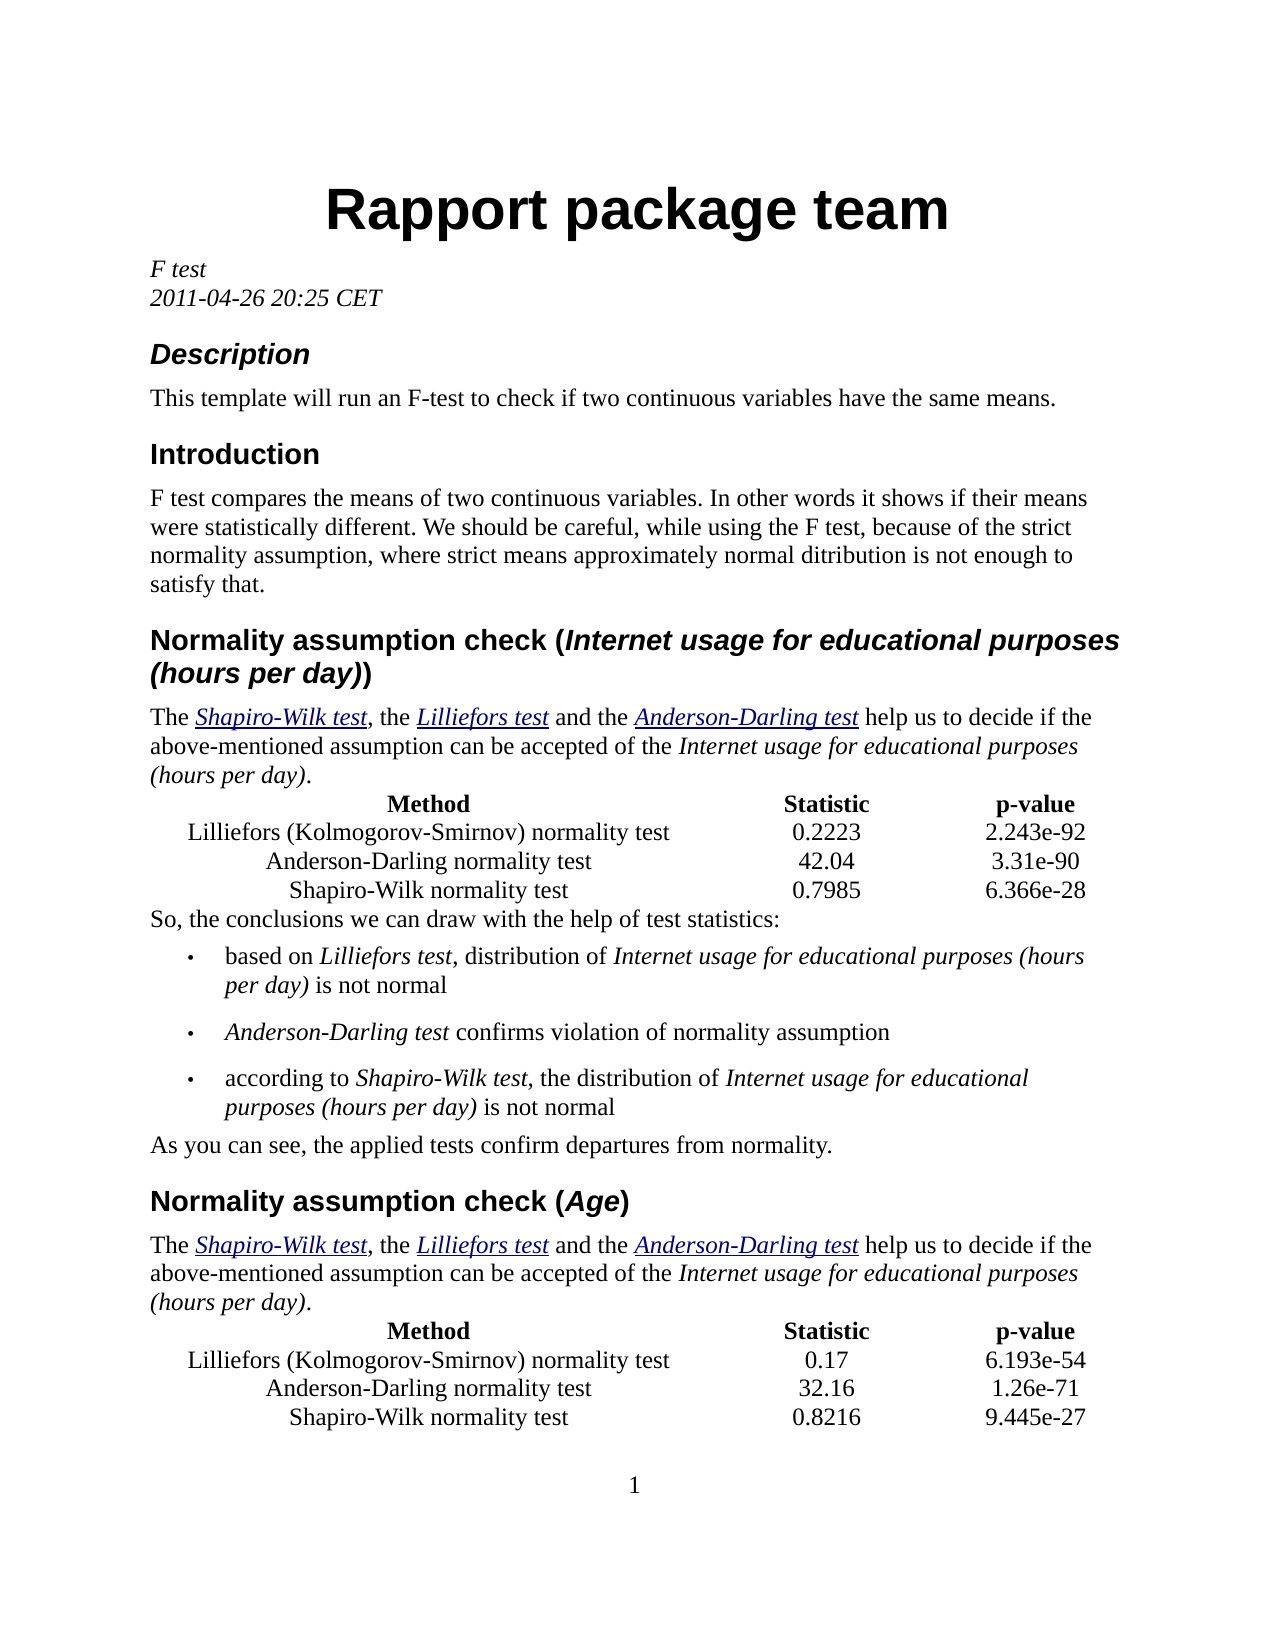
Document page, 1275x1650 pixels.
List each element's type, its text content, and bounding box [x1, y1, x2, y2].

text F test compares the means of two continuous variables. In other words it shows if their means were statistically different. We should be careful, while using the F test, because of the strict normality assumption, where strict means approximately normal ditribution is not enough to satisfy that. [150, 483, 1125, 598]
text As you can see, the applied tests confirm departures from normality. [150, 1130, 1125, 1159]
table_cell 0.8216 [707, 1402, 946, 1431]
table_header Method [150, 789, 707, 817]
subtitle Normality assumption check (Internet usage for educational purposes (hours per day)) [150, 623, 1125, 690]
text F test [150, 254, 1125, 283]
table_header Statistic [707, 789, 946, 817]
title Rapport package team [150, 175, 1125, 242]
table_header Method [150, 1316, 707, 1345]
subtitle Introduction [150, 437, 1125, 470]
text The Shapiro-Wilk test, the Lilliefors test and the Anderson-Darling test help us to decide if the above-mentioned assumption can be accepted of the Internet usage for educational purposes (hours per day). [150, 1230, 1125, 1316]
table_cell 0.2223 [707, 818, 946, 846]
table_cell 0.17 [707, 1345, 946, 1373]
table_cell 1.26e-71 [946, 1374, 1125, 1402]
table_cell Anderson-Darling normality test [150, 846, 707, 875]
table_cell 6.366e-28 [946, 875, 1125, 904]
table_cell 32.16 [707, 1374, 946, 1402]
table_header p-value [946, 789, 1125, 817]
text 2011-04-26 20:25 CET [150, 283, 1125, 312]
subtitle Description [150, 337, 1125, 371]
table_cell Lilliefors (Kolmogorov-Smirnov) normality test [150, 818, 707, 846]
list according to Shapiro-Wilk test, the distribution of Internet usage for educational purposes (hours per day) is not normal [187, 1063, 1125, 1121]
list based on Lilliefors test, distribution of Internet usage for educational purposes (hours per day) is not normal [187, 941, 1125, 999]
table_cell 9.445e-27 [946, 1402, 1125, 1431]
table_cell 6.193e-54 [946, 1345, 1125, 1373]
table_cell 42.04 [707, 846, 946, 875]
table_cell Lilliefors (Kolmogorov-Smirnov) normality test [150, 1345, 707, 1373]
list Anderson-Darling test confirms violation of normality assumption [187, 1017, 1125, 1046]
table_cell 3.31e-90 [946, 846, 1125, 875]
table_header p-value [946, 1316, 1125, 1345]
table_header Statistic [707, 1316, 946, 1345]
table_cell 2.243e-92 [946, 818, 1125, 846]
table_cell Shapiro-Wilk normality test [150, 875, 707, 904]
text The Shapiro-Wilk test, the Lilliefors test and the Anderson-Darling test help us to decide if the above-mentioned assumption can be accepted of the Internet usage for educational purposes (hours per day). [150, 702, 1125, 789]
text So, the conclusions we can draw with the help of test statistics: [150, 904, 1125, 932]
text This template will run an F-test to check if two continuous variables have the same means. [150, 383, 1125, 412]
table_cell Anderson-Darling normality test [150, 1374, 707, 1402]
table_cell Shapiro-Wilk normality test [150, 1402, 707, 1431]
subtitle Normality assumption check (Age) [150, 1184, 1125, 1217]
table_cell 0.7985 [707, 875, 946, 904]
